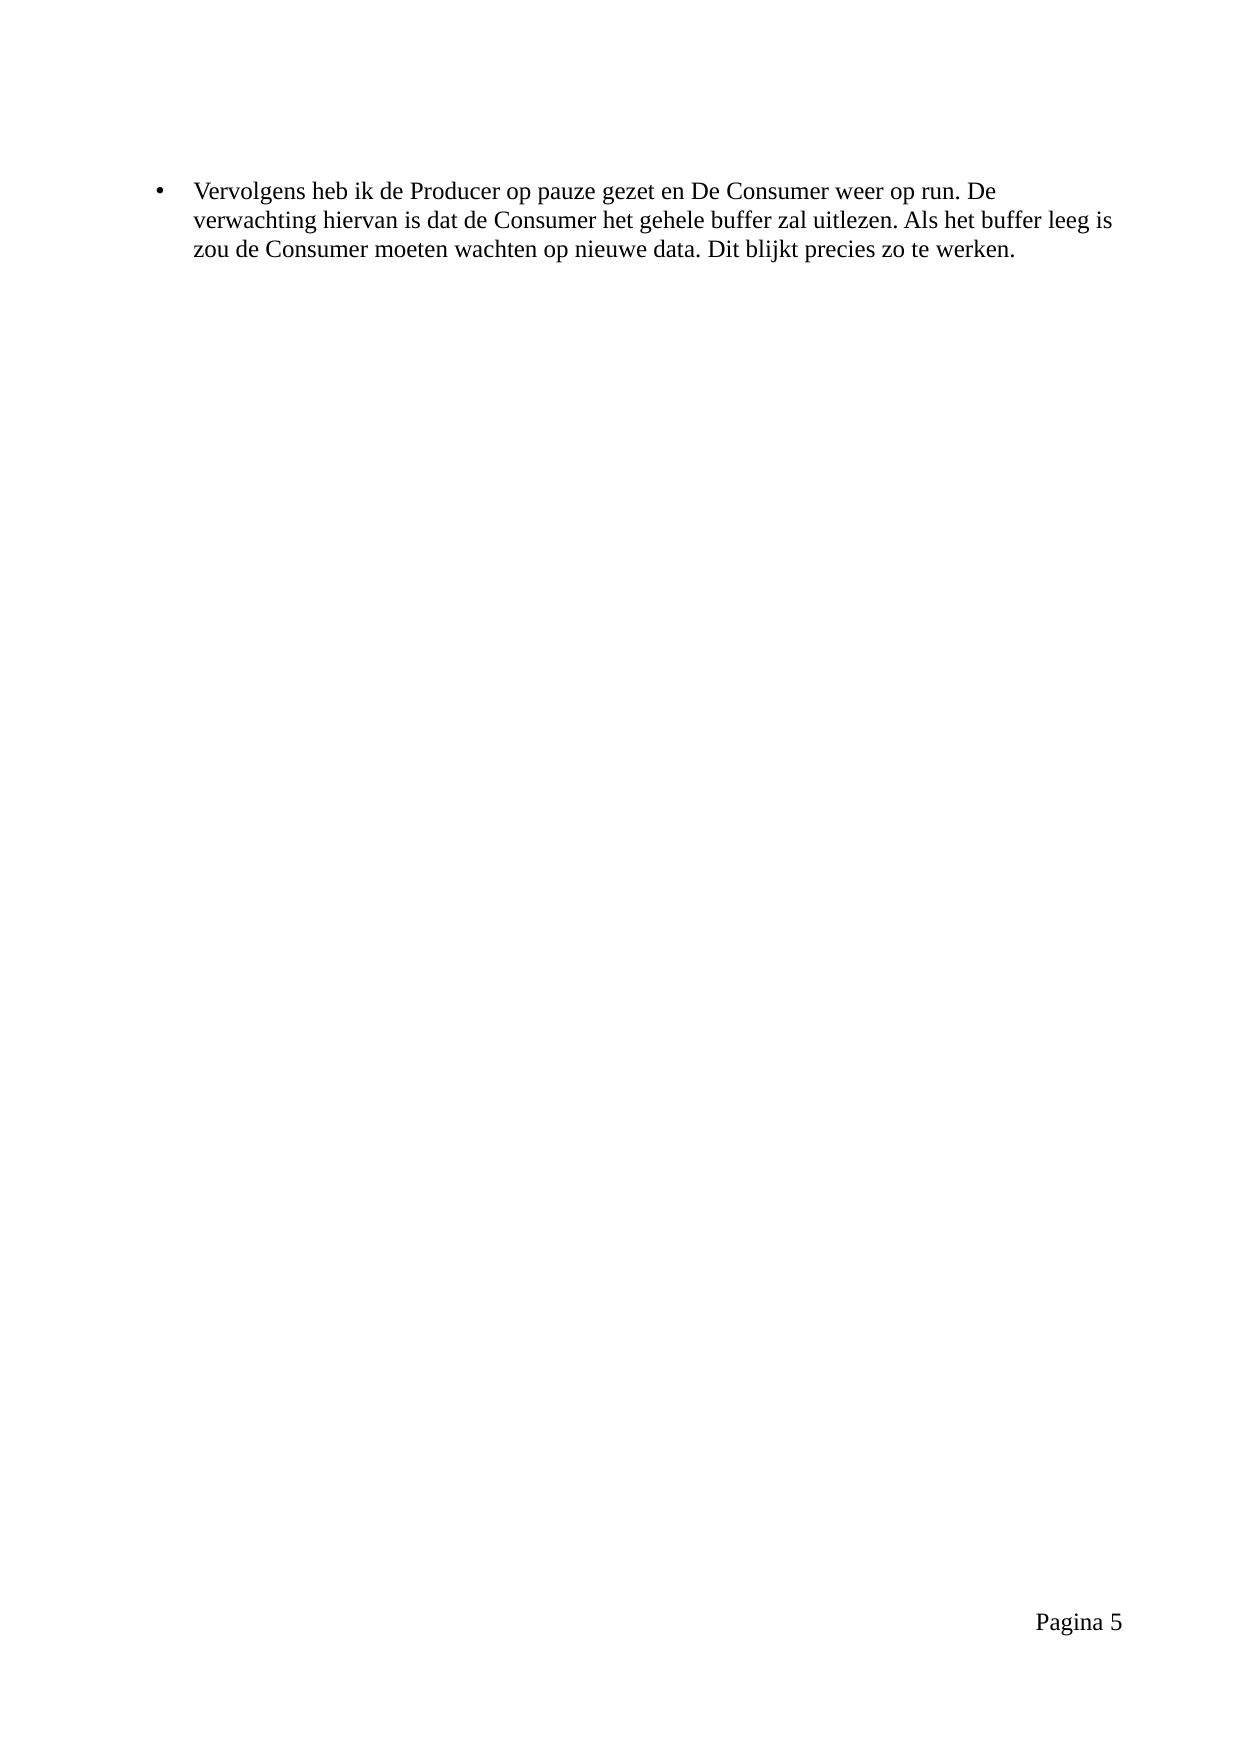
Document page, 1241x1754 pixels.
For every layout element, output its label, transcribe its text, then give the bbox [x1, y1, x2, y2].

list Vervolgens heb ik de Producer op pauze gezet en De Consumer weer op run. De verwachting hiervan is dat de Consumer het gehele buffer zal uitlezen. Als het buffer leeg is zou de Consumer moeten wachten op nieuwe data. Dit blijkt precies zo te werken. [156, 176, 1122, 263]
